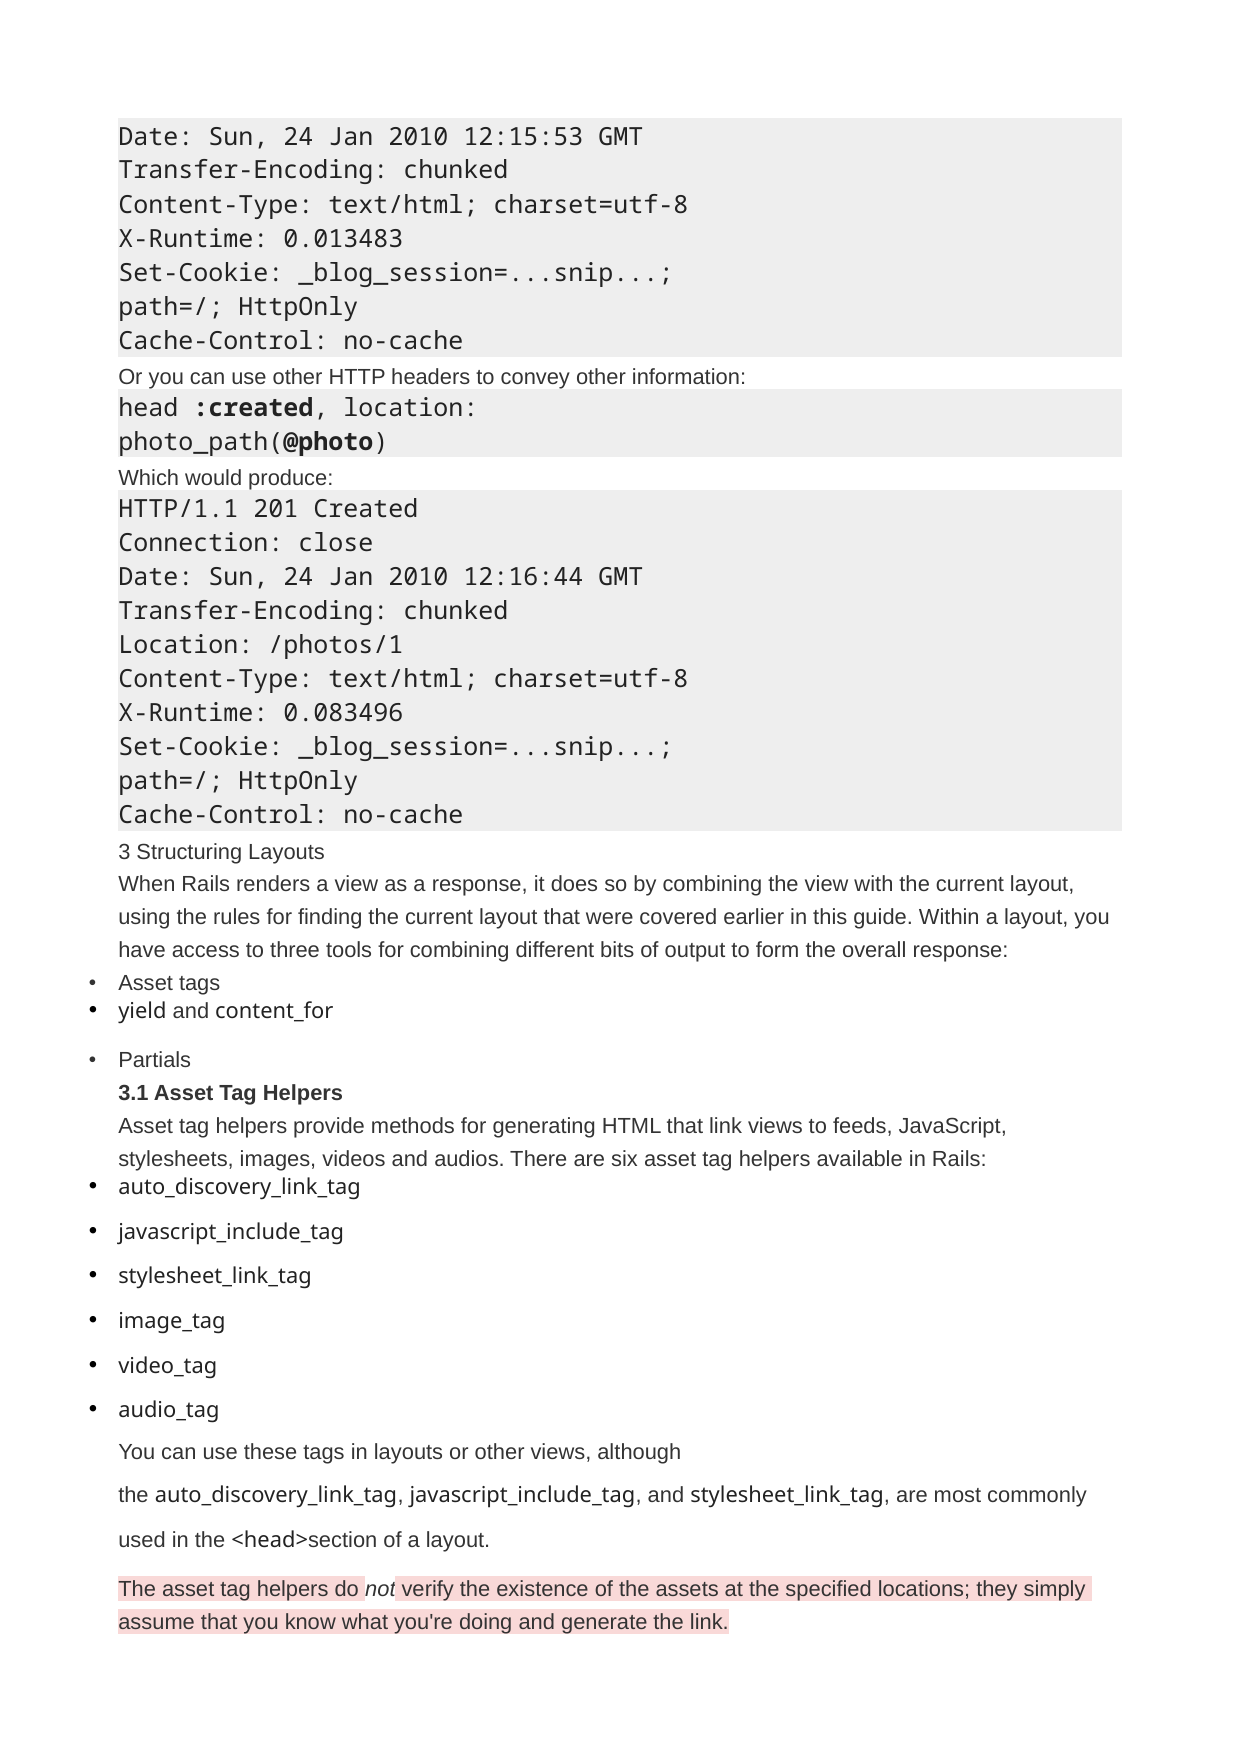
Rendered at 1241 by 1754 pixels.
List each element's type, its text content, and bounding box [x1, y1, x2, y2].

list audio_tag [118, 1394, 1122, 1424]
table_header HTTP/1.1 201 Created Connection: close Date: Sun, 24 Jan 2010 12:16:44 GMT Transfer-Encoding: chunked Location: /photos/1 Content-Type: text/html; charset=utf-8 X-Runtime: 0.083496 Set-Cookie: _blog_session=...snip...; path=/; HttpOnly Cache-Control: no-cache [118, 490, 790, 831]
list Partials [118, 1040, 1122, 1072]
list yield and content_for [118, 995, 1122, 1025]
text Asset tag helpers provide methods for generating HTML that link views to feeds, JavaScript, stylesheets, images, videos and audios. There are six asset tag helpers available in Rails: [118, 1105, 1122, 1171]
list stylesheet_link_tag [118, 1260, 1122, 1290]
text You can use these tags in layouts or other views, although the auto_discovery_link_tag, javascript_include_tag, and stylesheet_link_tag, are most commonly used in the <head>section of a layout. [118, 1439, 1122, 1554]
text Or you can use other HTTP headers to convey other information: [118, 357, 1122, 389]
list javascript_include_tag [118, 1216, 1122, 1245]
table_header Date: Sun, 24 Jan 2010 12:15:53 GMT Transfer-Encoding: chunked Content-Type: text/html; charset=utf-8 X-Runtime: 0.013483 Set-Cookie: _blog_session=...snip...; path=/; HttpOnly Cache-Control: no-cache [118, 118, 790, 357]
text The asset tag helpers do not verify the existence of the assets at the specified locations; they simply assume that you know what you're doing and generate the link. [118, 1568, 1122, 1634]
text Which would produce: [118, 457, 1122, 490]
list image_tag [118, 1305, 1122, 1335]
list video_tag [118, 1350, 1122, 1379]
text When Rails renders a view as a response, it does so by combining the view with the current layout, using the rules for finding the current layout that were covered earlier in this guide. Within a layout, you have access to three tools for combining different bits of output to form the overall response: [118, 864, 1122, 962]
subtitle 3.1 Asset Tag Helpers [118, 1072, 1122, 1105]
table_header head :created, location: photo_path(@photo) [118, 389, 705, 457]
subtitle 3 Structuring Layouts [118, 831, 1122, 864]
list auto_discovery_link_tag [118, 1171, 1122, 1201]
list Asset tags [118, 962, 1122, 995]
